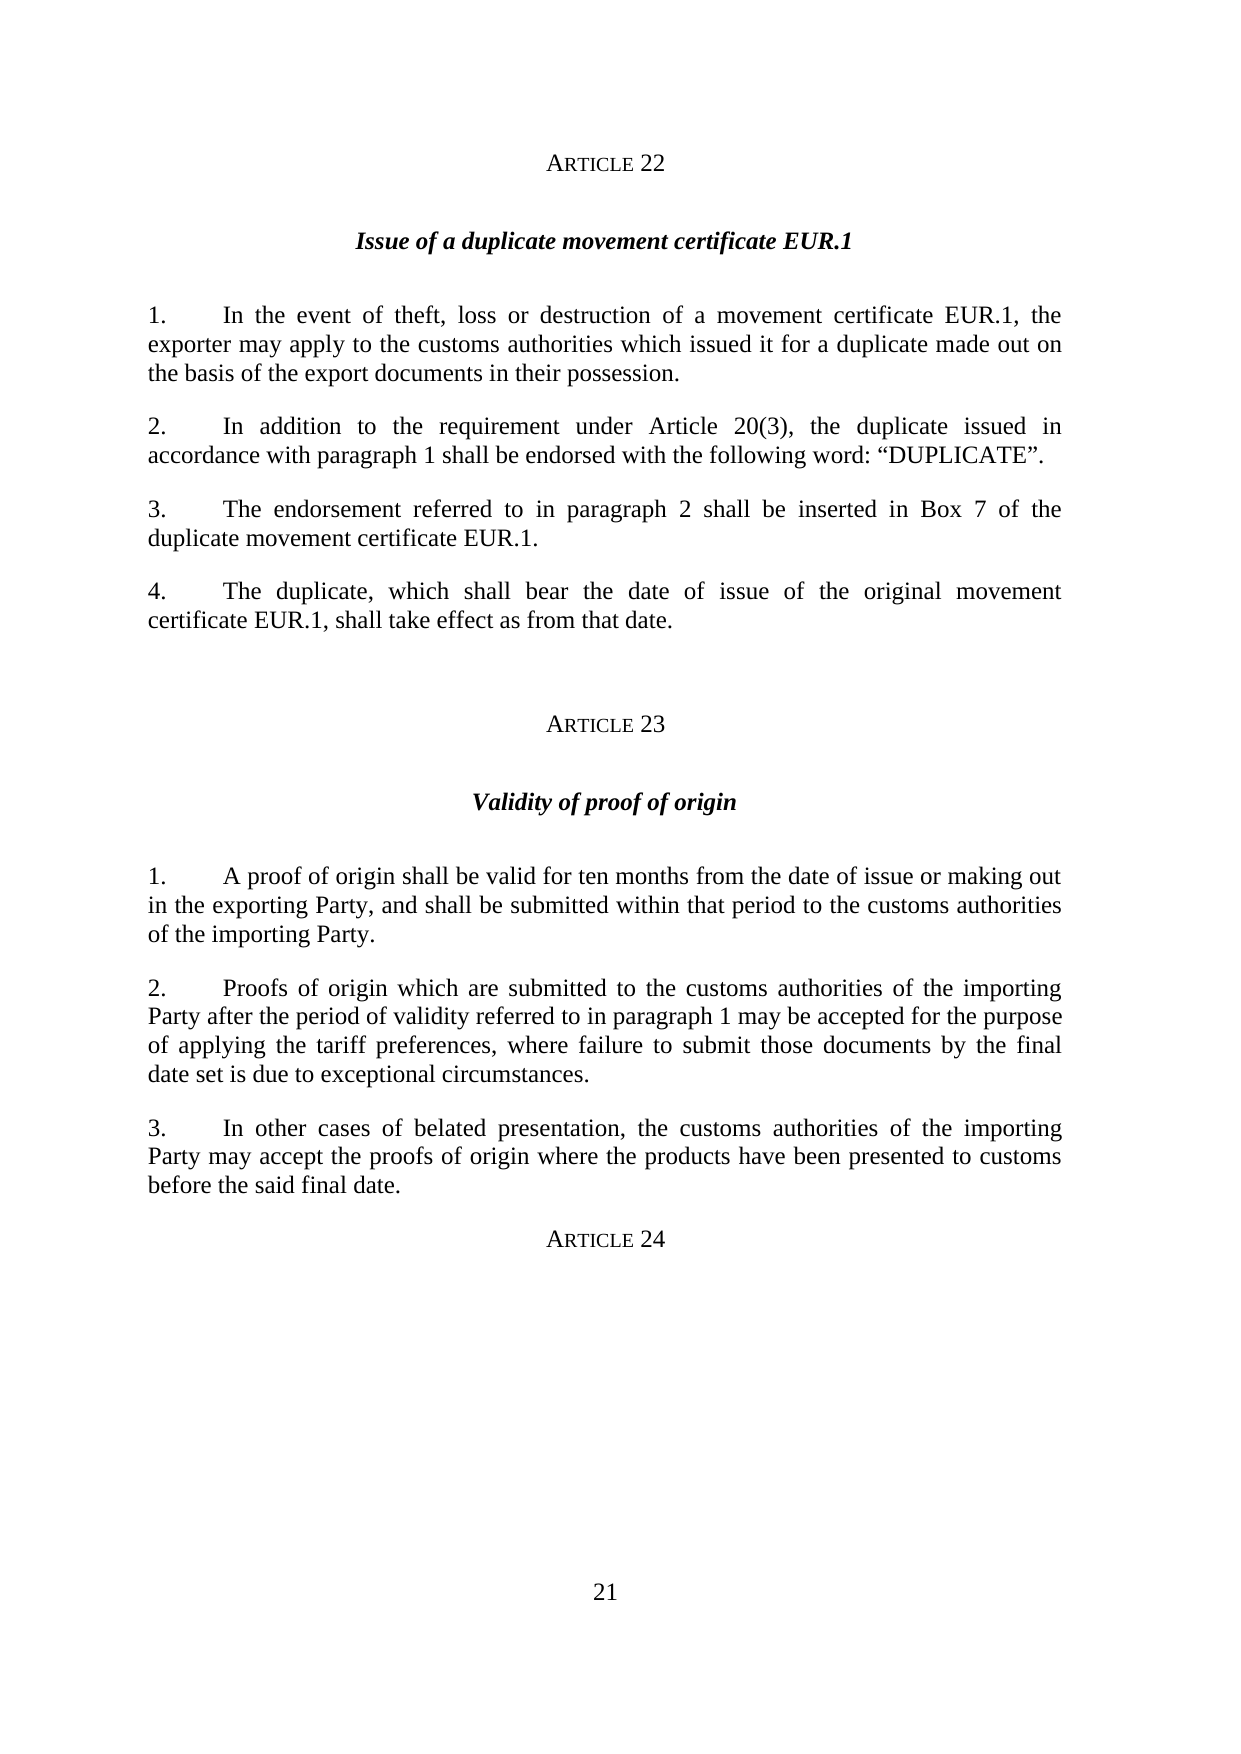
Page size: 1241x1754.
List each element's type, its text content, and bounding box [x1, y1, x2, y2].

list 2. In addition to the requirement under Article 20(3), the duplicate issued in accordance with paragraph 1 shall be endorsed with the following word: “DUPLICATE”. [148, 411, 1063, 469]
list 1. In the event of theft, loss or destruction of a movement certificate EUR.1, the exporter may apply to the customs authorities which issued it for a duplicate made out on the basis of the export documents in their possession. [148, 300, 1063, 386]
list 2. Proofs of origin which are submitted to the customs authorities of the importing Party after the period of validity referred to in paragraph 1 may be accepted for the purpose of applying the tariff preferences, where failure to submit those documents by the final date set is due to exceptional circumstances. [148, 973, 1063, 1088]
list 3. In other cases of belated presentation, the customs authorities of the importing Party may accept the proofs of origin where the products have been presented to customs before the said final date. [148, 1113, 1063, 1199]
list 3. The endorsement referred to in paragraph 2 shall be inserted in Box 7 of the duplicate movement certificate EUR.1. [148, 494, 1063, 551]
subtitle Article 23 [148, 709, 1063, 738]
title Issue of a duplicate movement certificate EUR.1 [148, 226, 1063, 255]
title Validity of proof of origin [148, 787, 1063, 816]
list Article 24 [148, 1224, 1063, 1253]
list 4. The duplicate, which shall bear the date of issue of the original movement certificate EUR.1, shall take effect as from that date. [148, 576, 1063, 634]
subtitle Article 22 [148, 148, 1063, 176]
list 1. A proof of origin shall be valid for ten months from the date of issue or making out in the exporting Party, and shall be submitted within that period to the customs authorities of the importing Party. [148, 861, 1063, 948]
